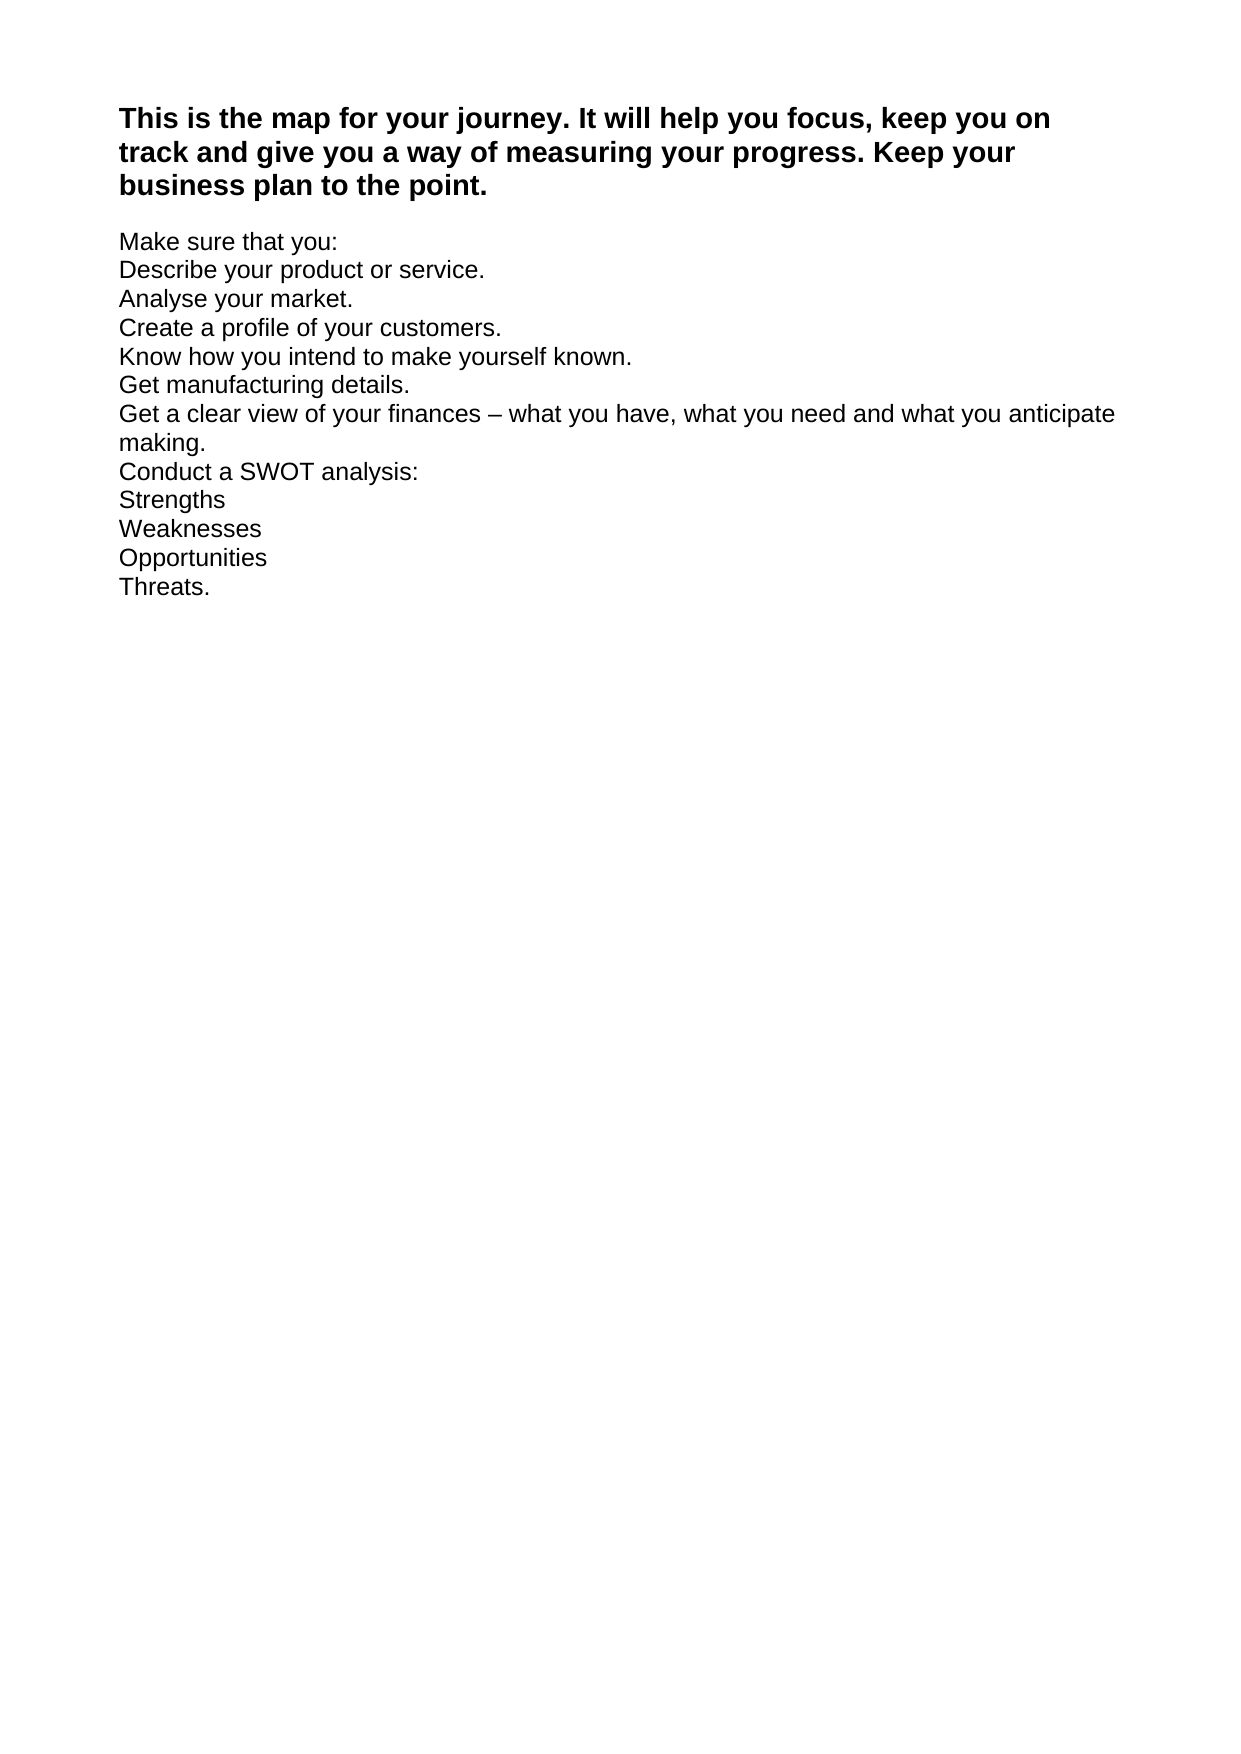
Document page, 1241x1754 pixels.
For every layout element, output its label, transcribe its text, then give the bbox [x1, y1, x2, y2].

text Get manufacturing details. [119, 371, 1121, 399]
text Know how you intend to make yourself known. [119, 342, 1121, 371]
text Make sure that you: [119, 227, 1121, 256]
text Threats. [119, 572, 1121, 601]
text Weaknesses [119, 514, 1121, 543]
text Conduct a SWOT analysis: [119, 457, 1121, 486]
text Analyse your market. [119, 284, 1121, 313]
text Strengths [119, 486, 1121, 514]
text Create a profile of your customers. [119, 313, 1121, 342]
text This is the map for your journey. It will help you focus, keep you on track and give you a way of measuring your progress. Keep your business plan to the point. [119, 101, 1121, 202]
text Get a clear view of your finances – what you have, what you need and what you anticipate making. [119, 399, 1121, 457]
text Describe your product or service. [119, 256, 1121, 284]
text Opportunities [119, 543, 1121, 572]
